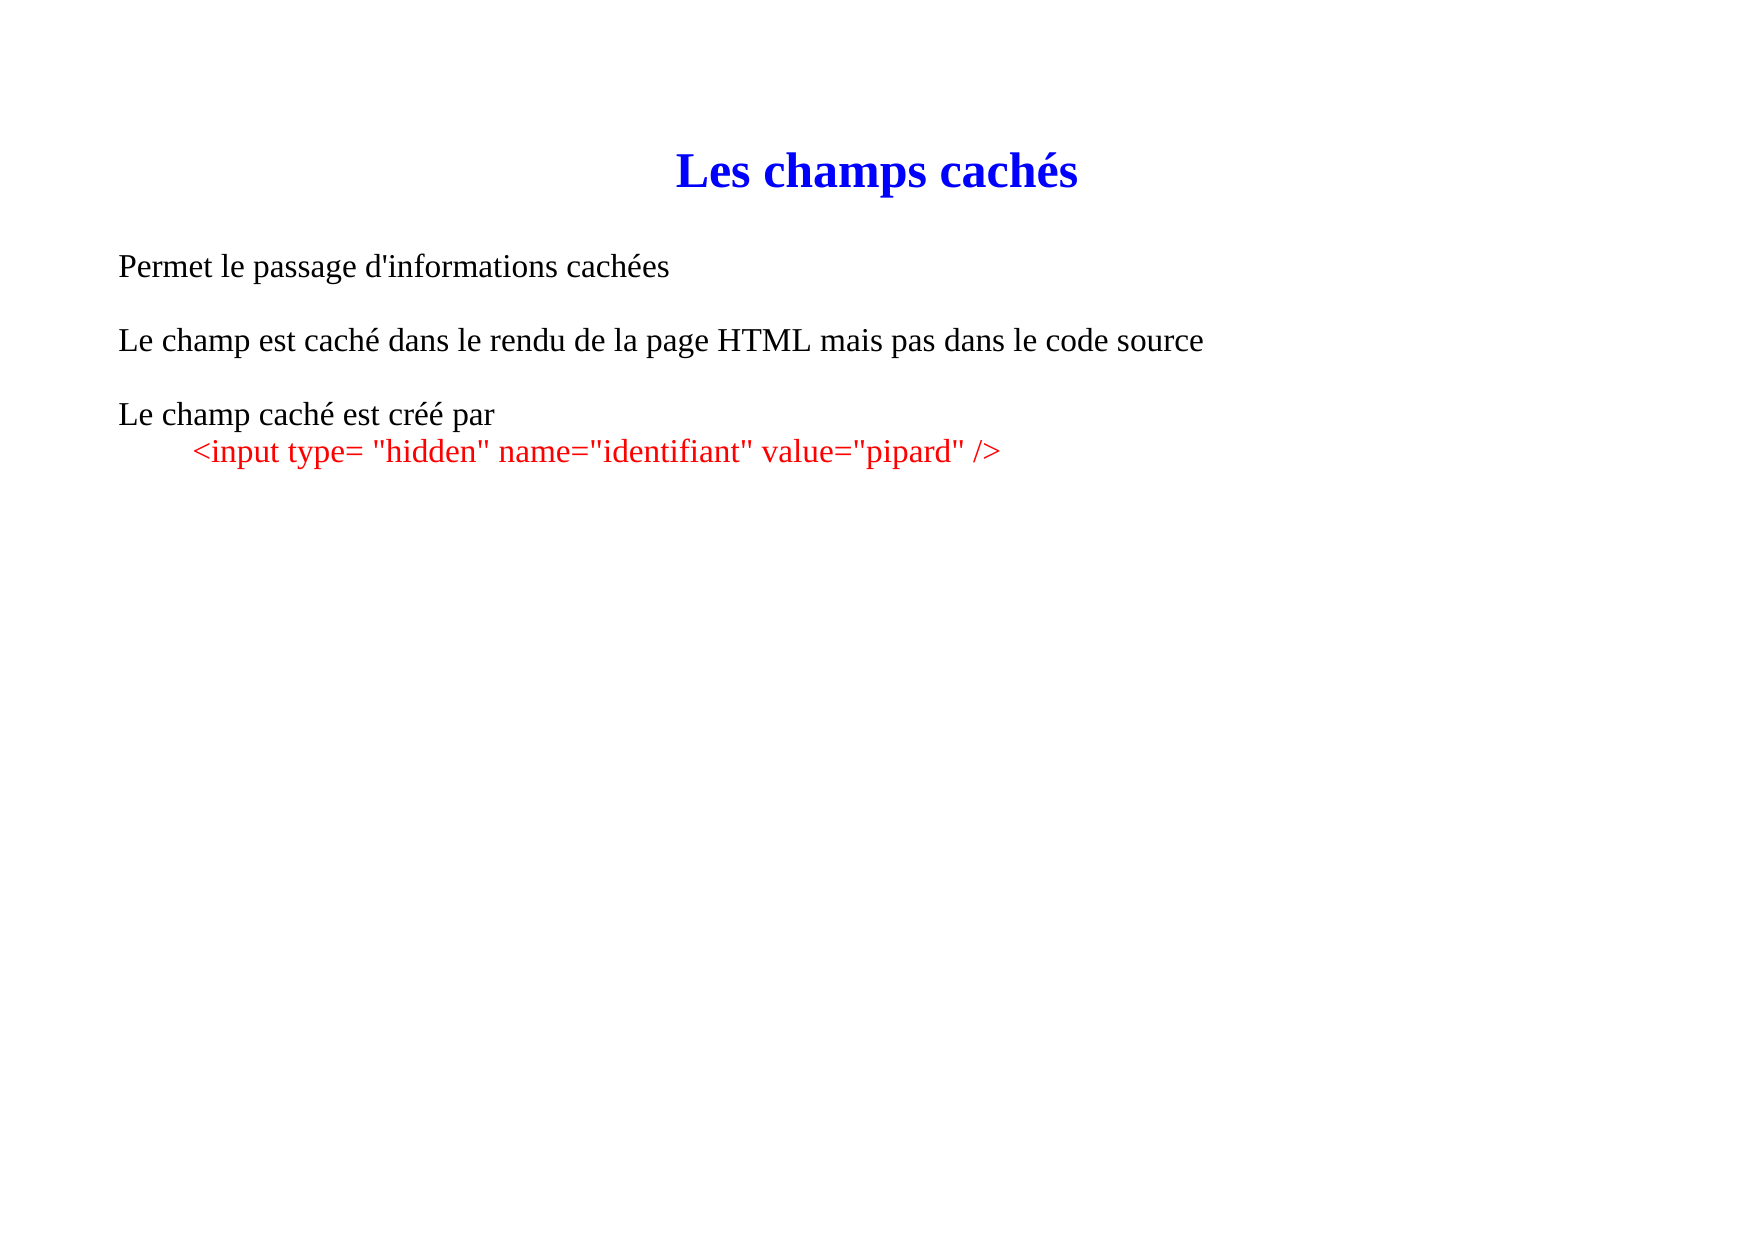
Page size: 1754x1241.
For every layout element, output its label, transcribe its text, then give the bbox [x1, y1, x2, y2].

text <input type= "hidden" name="identifiant" value="pipard" /> [118, 432, 1636, 469]
text Le champ caché est créé par [118, 395, 1636, 432]
subtitle Les champs cachés [118, 143, 1636, 198]
text Permet le passage d'informations cachées [118, 248, 1636, 285]
text Le champ est caché dans le rendu de la page HTML mais pas dans le code source [118, 322, 1636, 358]
